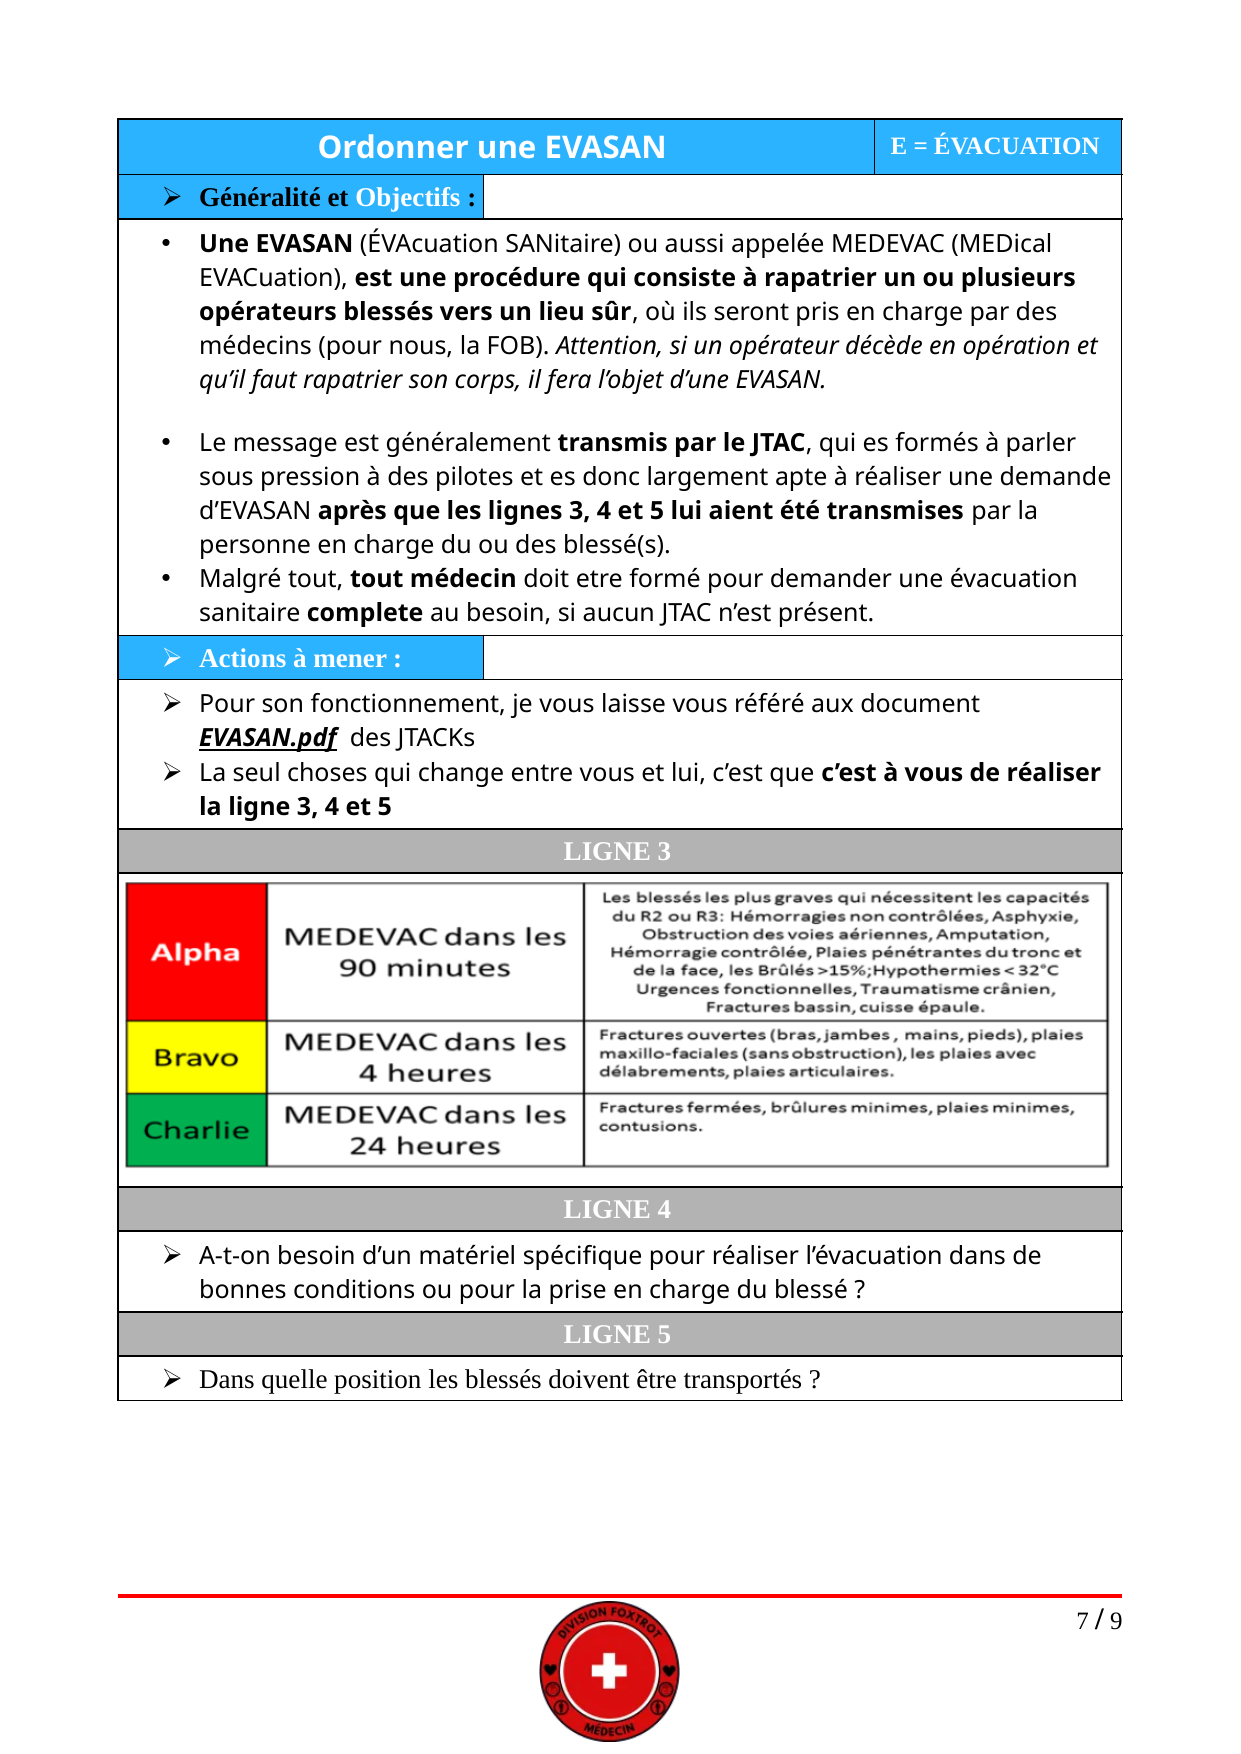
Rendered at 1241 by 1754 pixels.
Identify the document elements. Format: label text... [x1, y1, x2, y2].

table_cell Une EVASAN (ÉVAcuation SANitaire) ou aussi appelée MEDEVAC (MEDical EVACuation), est une procédure qui consiste à rapatrier un ou plusieurs opérateurs blessés vers un lieu sûr, où ils seront pris en charge par des médecins (pour nous, la FOB). Attention, si un opérateur décède en opération et qu’il faut rapatrier son corps, il fera l’objet d’une EVASAN. Le message est généralement transmis par le JTAC, qui es formés à parler sous pression à des pilotes et es donc largement apte à réaliser une demande d’EVASAN après que les lignes 3, 4 et 5 lui aient été transmises par la personne en charge du ou des blessé(s). Malgré tout, tout médecin doit etre formé pour demander une évacuation sanitaire complete au besoin, si aucun JTAC n’est présent. [119, 220, 1121, 634]
picture [539, 1601, 680, 1742]
table_cell LIGNE 5 [119, 1313, 1121, 1355]
table_cell LIGNE 4 [119, 1188, 1121, 1230]
table_cell Dans quelle position les blessés doivent être transportés ? [119, 1357, 1121, 1400]
table_cell Actions à mener : [119, 636, 483, 679]
table_cell Généralité et Objectifs : [119, 175, 483, 218]
table_header E = ÉVACUATION [875, 120, 1121, 174]
table_cell A-t-on besoin d’un matériel spécifique pour réaliser l’évacuation dans de bonnes conditions ou pour la prise en charge du blessé ? [119, 1232, 1121, 1311]
picture [123, 879, 1116, 1172]
table_header Ordonner une EVASAN [119, 120, 874, 174]
table_cell [484, 175, 1121, 218]
table_cell Pour son fonctionnement, je vous laisse vous référé aux document EVASAN.pdf des JTACKs La seul choses qui change entre vous et lui, c’est que c’est à vous de réaliser la ligne 3, 4 et 5 [119, 680, 1121, 828]
table_cell [119, 874, 1121, 1186]
table_cell [484, 636, 1121, 679]
table_cell LIGNE 3 [119, 830, 1121, 872]
